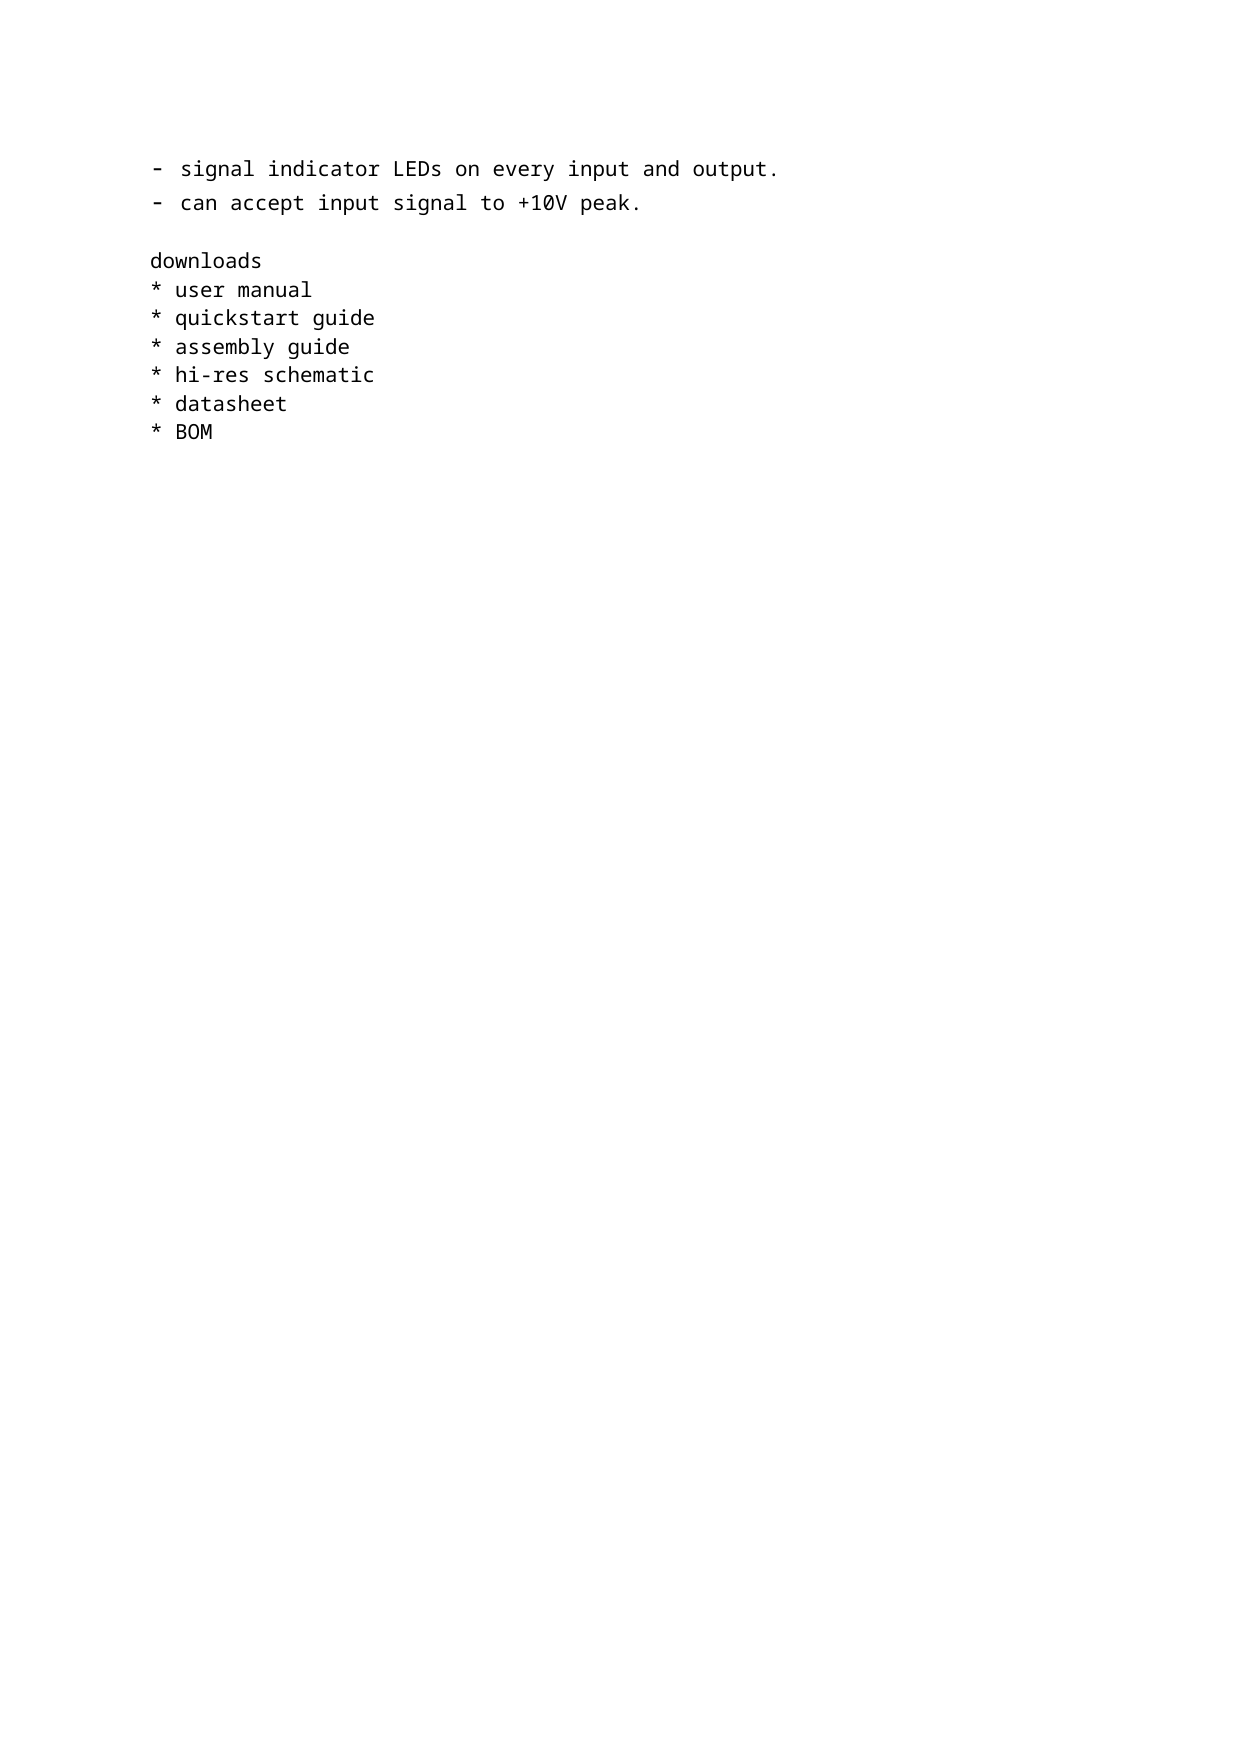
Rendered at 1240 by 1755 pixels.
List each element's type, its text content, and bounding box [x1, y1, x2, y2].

text * datasheet [150, 389, 1089, 417]
text * hi-res schematic [150, 360, 1089, 389]
text - signal indicator LEDs on every input and output. [150, 150, 1089, 184]
text downloads [150, 247, 1089, 275]
text * assembly guide [150, 332, 1089, 360]
text - can accept input signal to +10V peak. [150, 184, 1089, 218]
text * quickstart guide [150, 303, 1089, 332]
text * user manual [150, 275, 1089, 303]
text * BOM [150, 417, 1089, 446]
